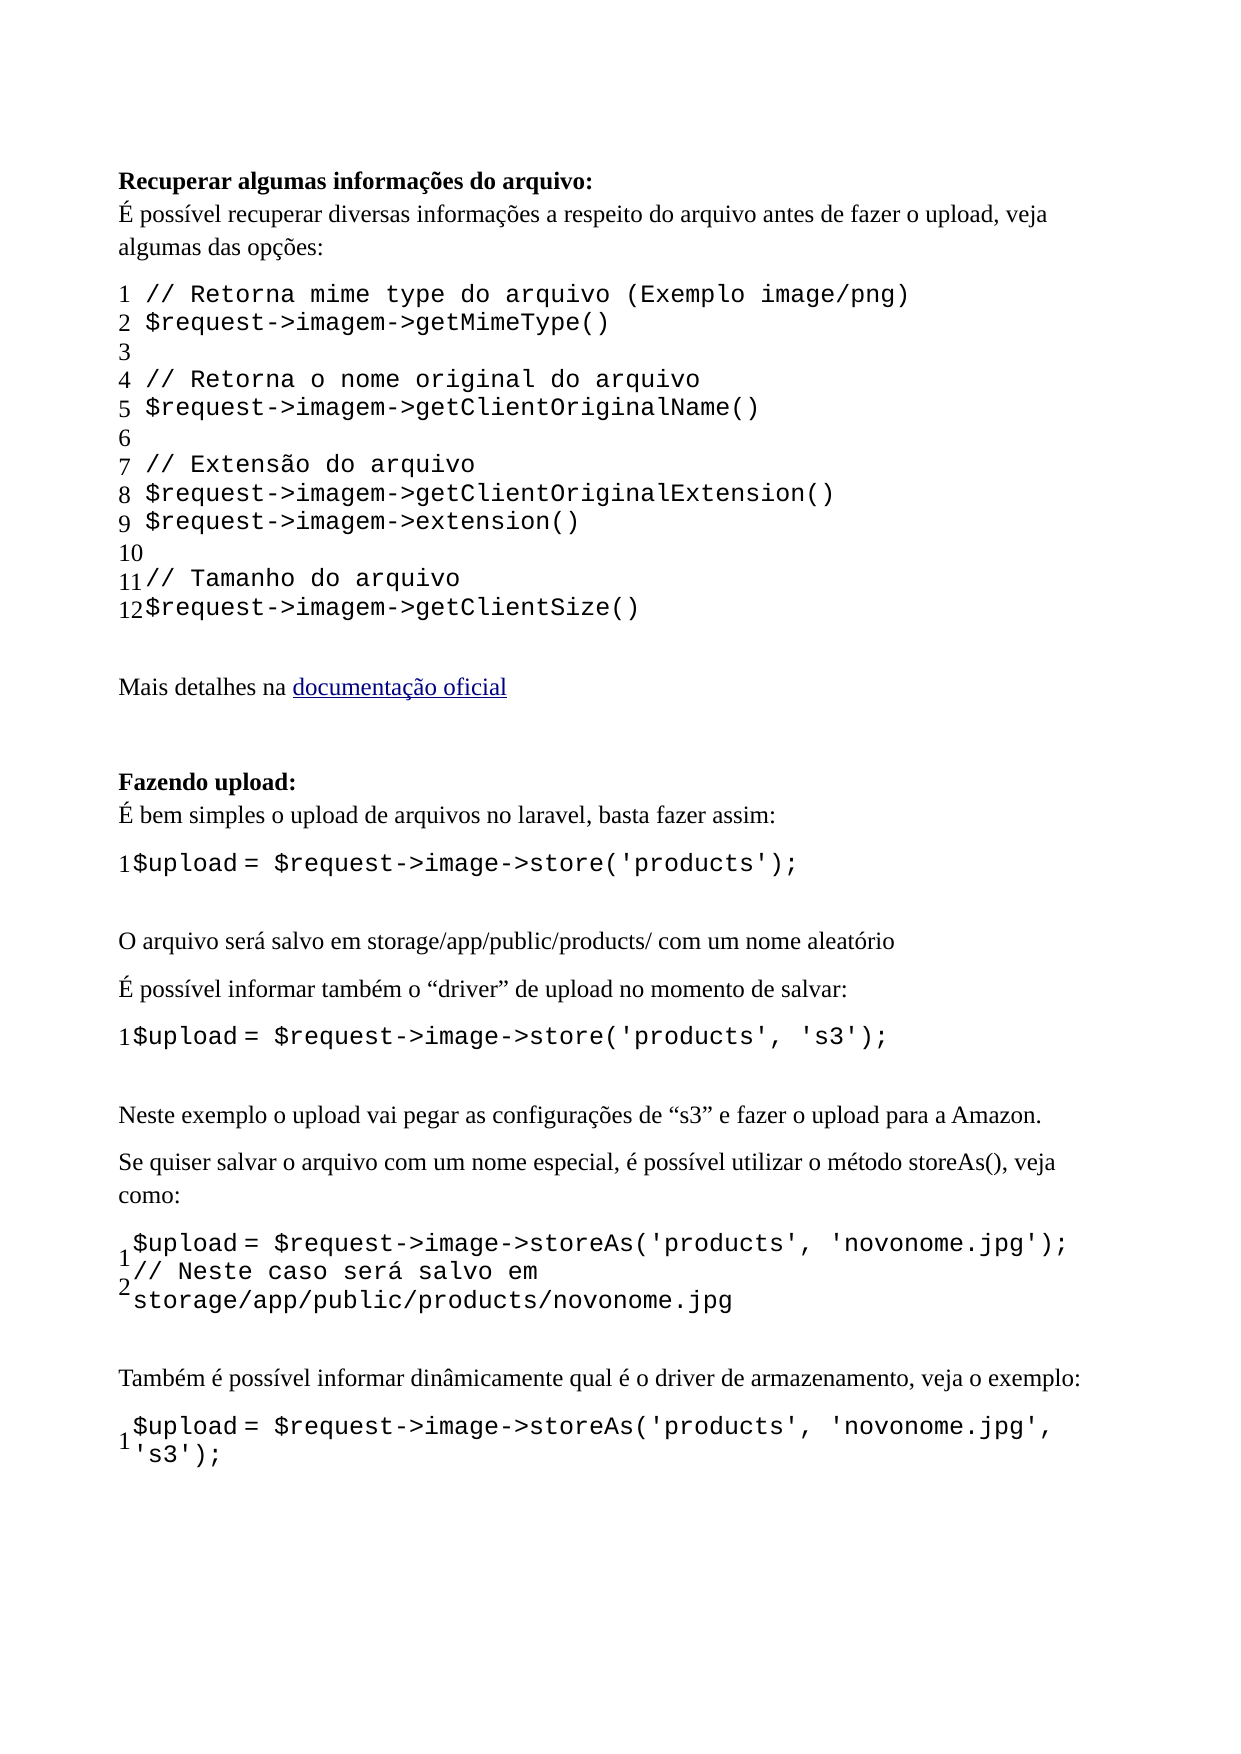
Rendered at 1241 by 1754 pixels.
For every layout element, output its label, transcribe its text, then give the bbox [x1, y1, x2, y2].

table_header 1 [118, 848, 133, 879]
table_header $upload = $request->image->store('products'); [133, 848, 807, 879]
table_header $upload = $request->image->store('products', 's3'); [133, 1021, 898, 1052]
text Mais detalhes na documentação oficial [118, 672, 1122, 701]
table_header 1 2 3 4 5 6 7 8 9 10 11 12 [118, 279, 145, 624]
text Se quiser salvar o arquivo com um nome especial, é possível utilizar o método storeAs(), veja como: [118, 1147, 1122, 1209]
text É possível informar também o “driver” de upload no momento de salvar: [118, 974, 1122, 1003]
table_header 1 [118, 1021, 133, 1052]
table_header $upload = $request->image->storeAs('products', 'novonome.jpg', 's3'); [133, 1411, 1122, 1470]
text Também é possível informar dinâmicamente qual é o driver de armazenamento, veja o exemplo: [118, 1363, 1122, 1392]
text O arquivo será salvo em storage/app/public/products/ com um nome aleatório [118, 926, 1122, 955]
table_header // Retorna mime type do arquivo (Exemplo image/png) $request->imagem->getMimeType() // Retorna o nome original do arquivo $request->imagem->getClientOriginalName() // Extensão do arquivo $request->imagem->getClientOriginalExtension() $request->imagem->extension() // Tamanho do arquivo $request->imagem->getClientSize() [145, 279, 922, 624]
table_header $upload = $request->image->storeAs('products', 'novonome.jpg'); // Neste caso será salvo em storage/app/public/products/novonome.jpg [133, 1228, 1122, 1316]
table_header 1 2 [118, 1228, 133, 1316]
text Fazendo upload: É bem simples o upload de arquivos no laravel, basta fazer assim: [118, 767, 1122, 829]
text Neste exemplo o upload vai pegar as configurações de “s3” e fazer o upload para a Amazon. [118, 1100, 1122, 1129]
text Recuperar algumas informações do arquivo: É possível recuperar diversas informações a respeito do arquivo antes de fazer o upload, veja algumas das opções: [118, 166, 1122, 261]
table_header 1 [118, 1411, 133, 1470]
